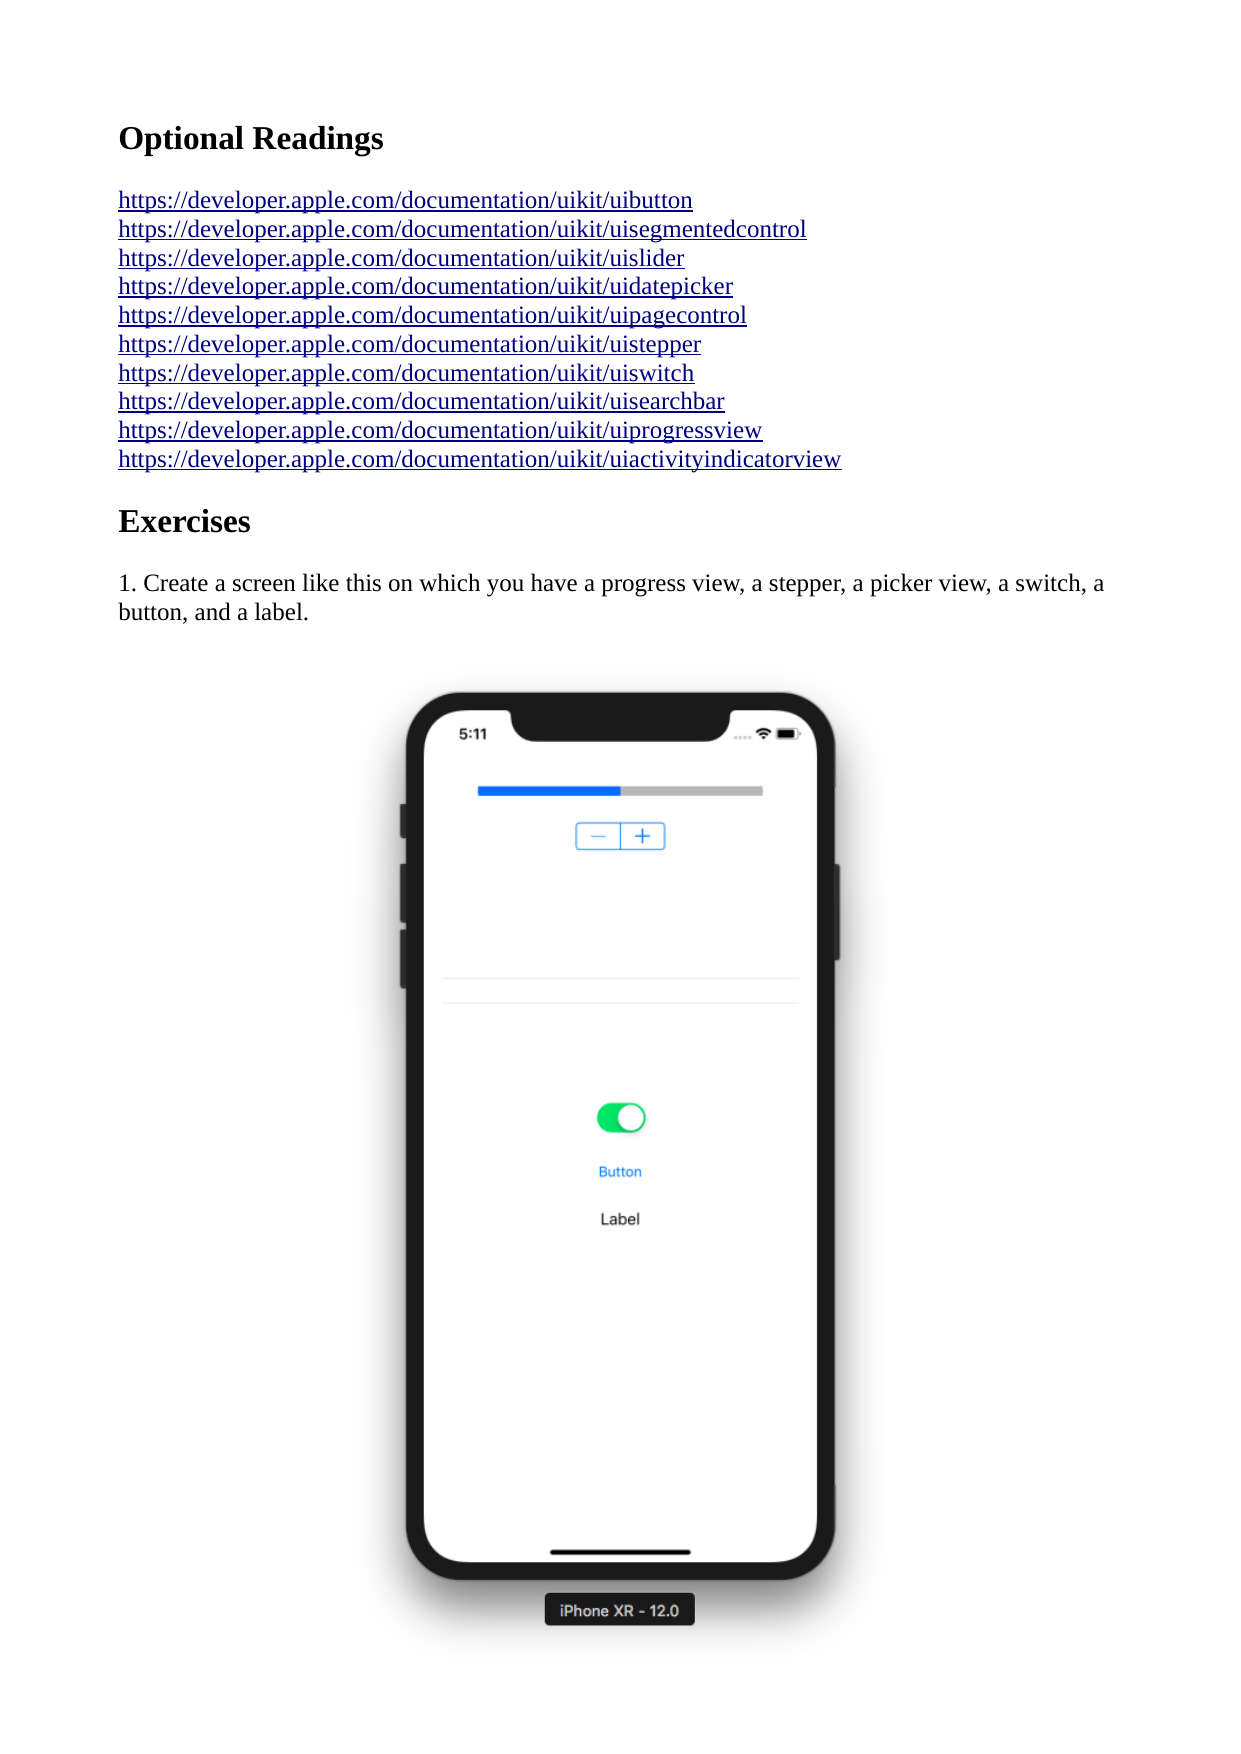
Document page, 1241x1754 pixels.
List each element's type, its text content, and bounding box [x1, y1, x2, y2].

text https://developer.apple.com/documentation/uikit/uipagecontrol [118, 300, 1122, 329]
text https://developer.apple.com/documentation/uikit/uidatepicker [118, 271, 1122, 300]
text https://developer.apple.com/documentation/uikit/uibutton [118, 185, 1122, 214]
text https://developer.apple.com/documentation/uikit/uistepper [118, 329, 1122, 358]
text Exercises [118, 501, 1122, 540]
text https://developer.apple.com/documentation/uikit/uiprogressview [118, 415, 1122, 444]
text https://developer.apple.com/documentation/uikit/uislider [118, 243, 1122, 271]
text https://developer.apple.com/documentation/uikit/uisegmentedcontrol [118, 214, 1122, 243]
picture [330, 654, 911, 1675]
text https://developer.apple.com/documentation/uikit/uiswitch [118, 358, 1122, 386]
text https://developer.apple.com/documentation/uikit/uiactivityindicatorview [118, 444, 1122, 473]
text https://developer.apple.com/documentation/uikit/uisearchbar [118, 386, 1122, 415]
text 1. Create a screen like this on which you have a progress view, a stepper, a picker view, a switch, a button, and a label. [118, 568, 1122, 626]
text Optional Readings [118, 118, 1122, 156]
